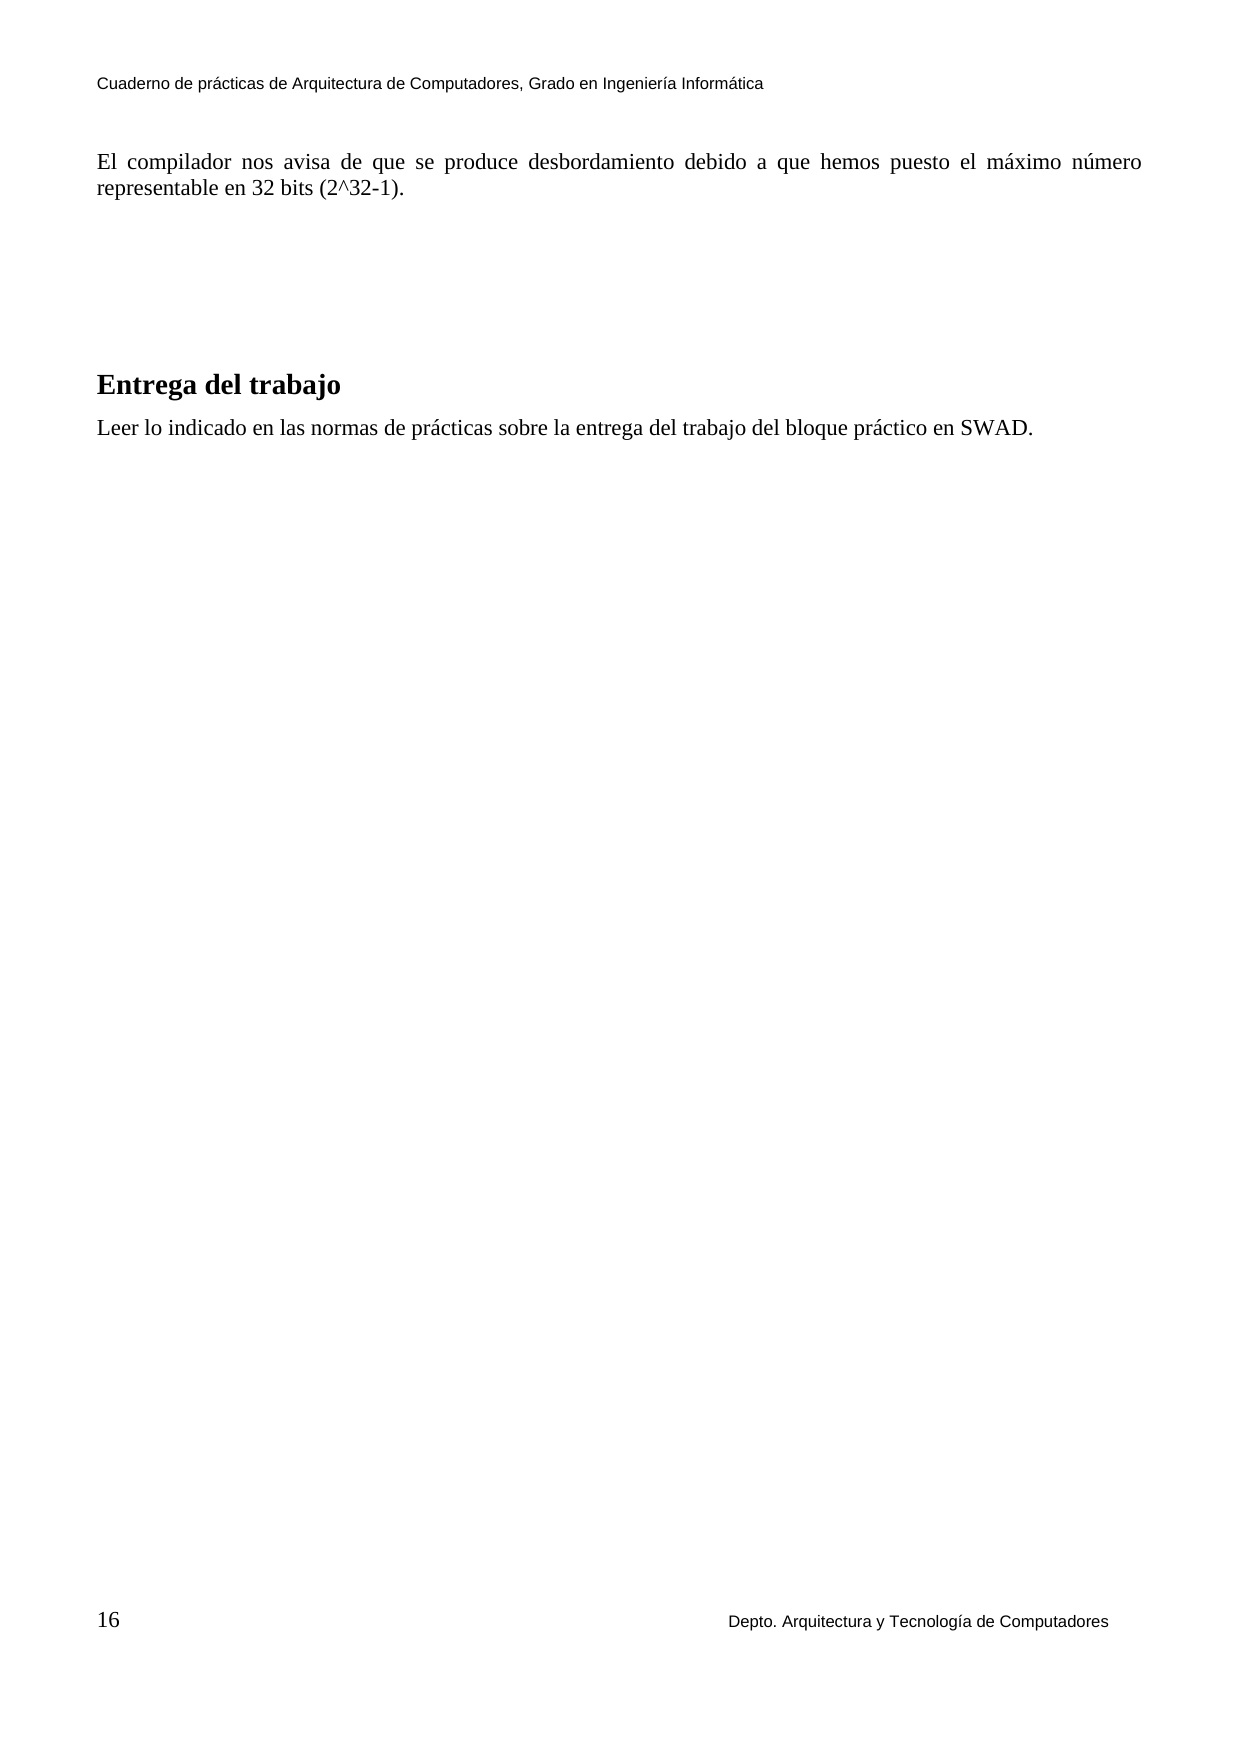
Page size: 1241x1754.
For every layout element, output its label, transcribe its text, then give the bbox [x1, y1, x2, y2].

subtitle Entrega del trabajo [97, 367, 1143, 401]
text El compilador nos avisa de que se produce desbordamiento debido a que hemos puesto el máximo número representable en 32 bits (2^32-1). [97, 148, 1143, 200]
text Leer lo indicado en las normas de prácticas sobre la entrega del trabajo del bloque práctico en SWAD. [97, 413, 1143, 440]
